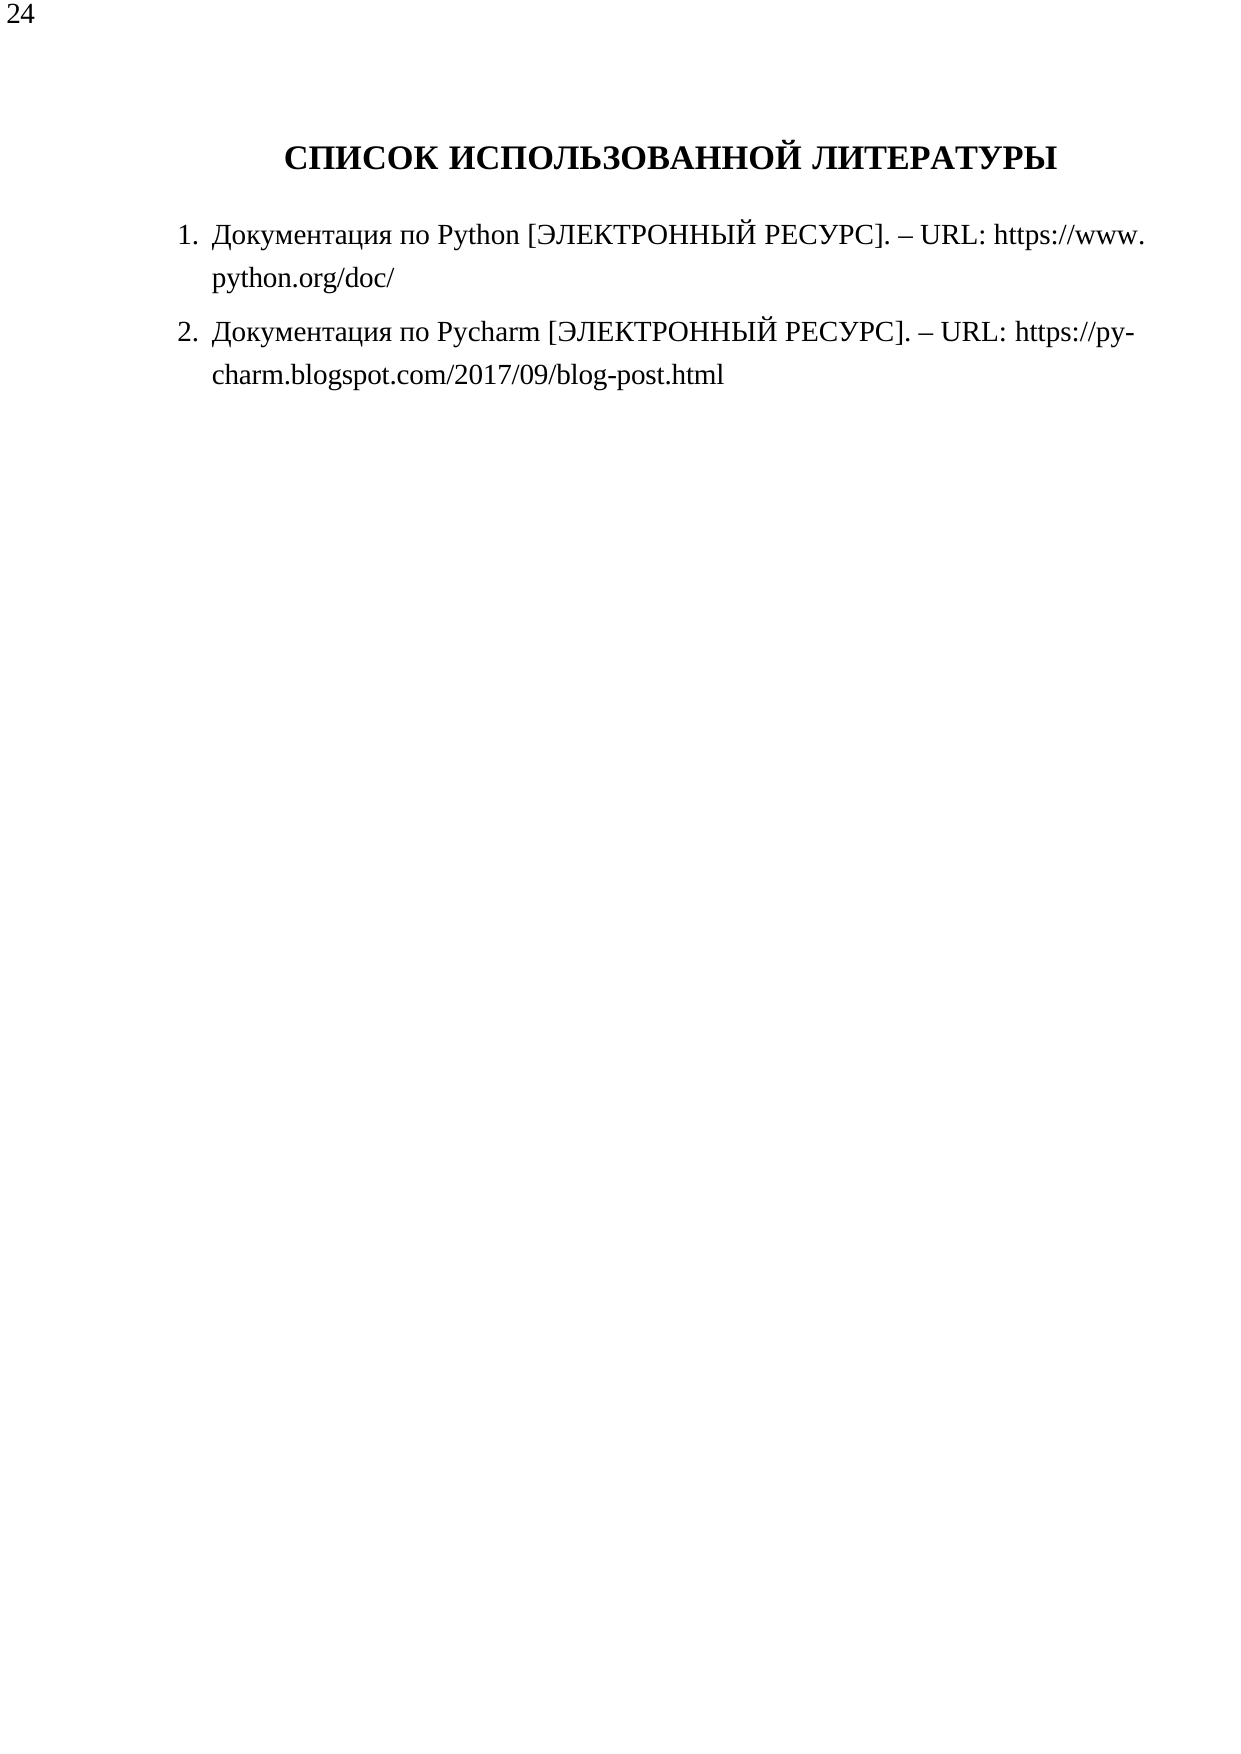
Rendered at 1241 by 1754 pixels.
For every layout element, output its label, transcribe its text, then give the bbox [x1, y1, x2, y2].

list Документация по Pycharm [ЭЛЕКТРОННЫЙ РЕСУРС]. – URL: https://py- charm.blogspot.com/2017/09/blog-post.html [177, 314, 1146, 391]
list Документация по Python [ЭЛЕКТРОННЫЙ РЕСУРС]. – URL: https://www. python.org/doc/ [177, 217, 1146, 294]
subtitle СПИСОК ИСПОЛЬЗОВАННОЙ ЛИТЕРАТУРЫ [160, 138, 1180, 177]
